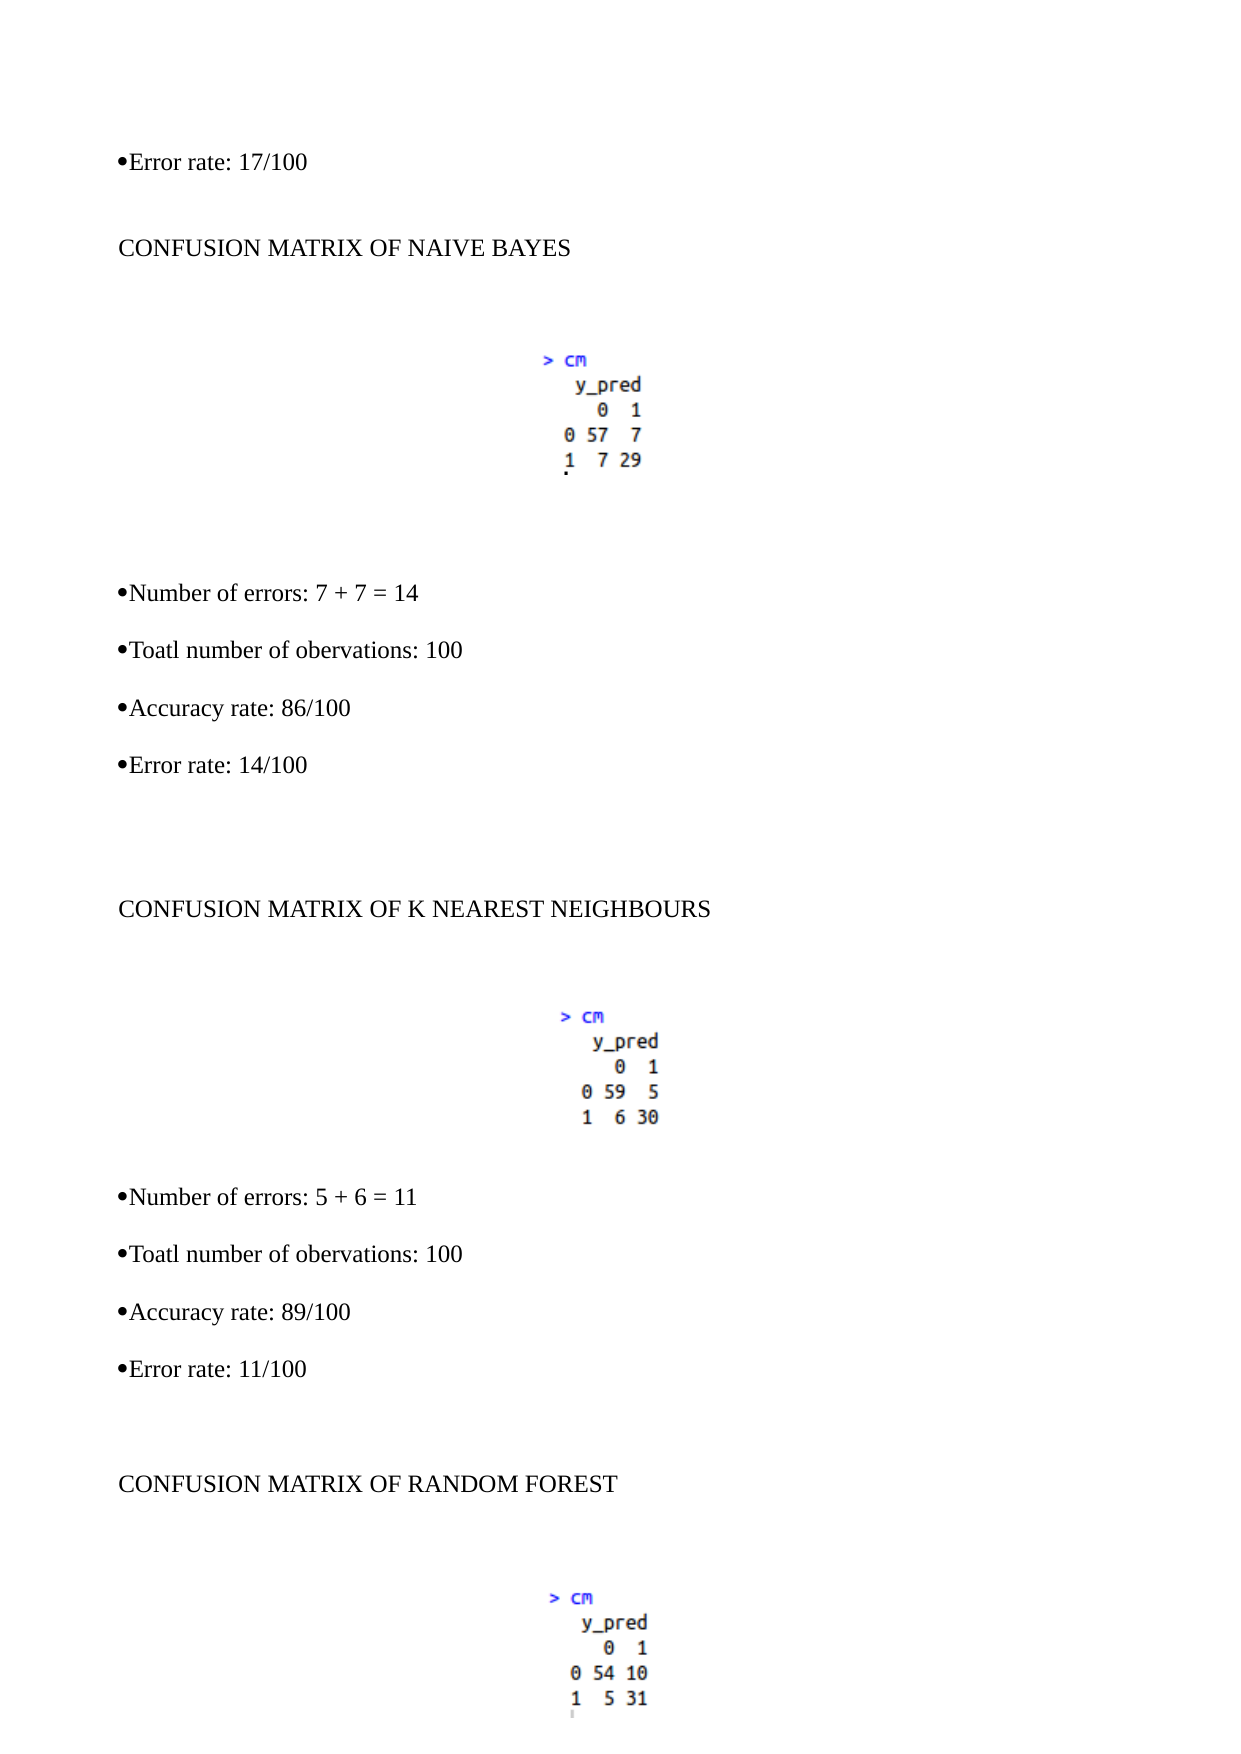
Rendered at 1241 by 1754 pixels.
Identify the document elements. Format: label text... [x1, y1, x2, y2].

list Toatl number of obervations: 100 [118, 1239, 1122, 1268]
list Error rate: 17/100 [118, 147, 1122, 176]
list Error rate: 11/100 [118, 1354, 1122, 1383]
list Number of errors: 5 + 6 = 11 [118, 1182, 1122, 1211]
text CONFUSION MATRIX OF NAIVE BAYES [118, 233, 1122, 262]
list Accuracy rate: 86/100 [118, 693, 1122, 722]
list Accuracy rate: 89/100 [118, 1297, 1122, 1326]
text CONFUSION MATRIX OF RANDOM FOREST [118, 1469, 1122, 1498]
list Number of errors: 7 + 7 = 14 [118, 578, 1122, 607]
text CONFUSION MATRIX OF K NEAREST NEIGHBOURS [118, 894, 1122, 923]
list Toatl number of obervations: 100 [118, 636, 1122, 664]
list Error rate: 14/100 [118, 751, 1122, 779]
